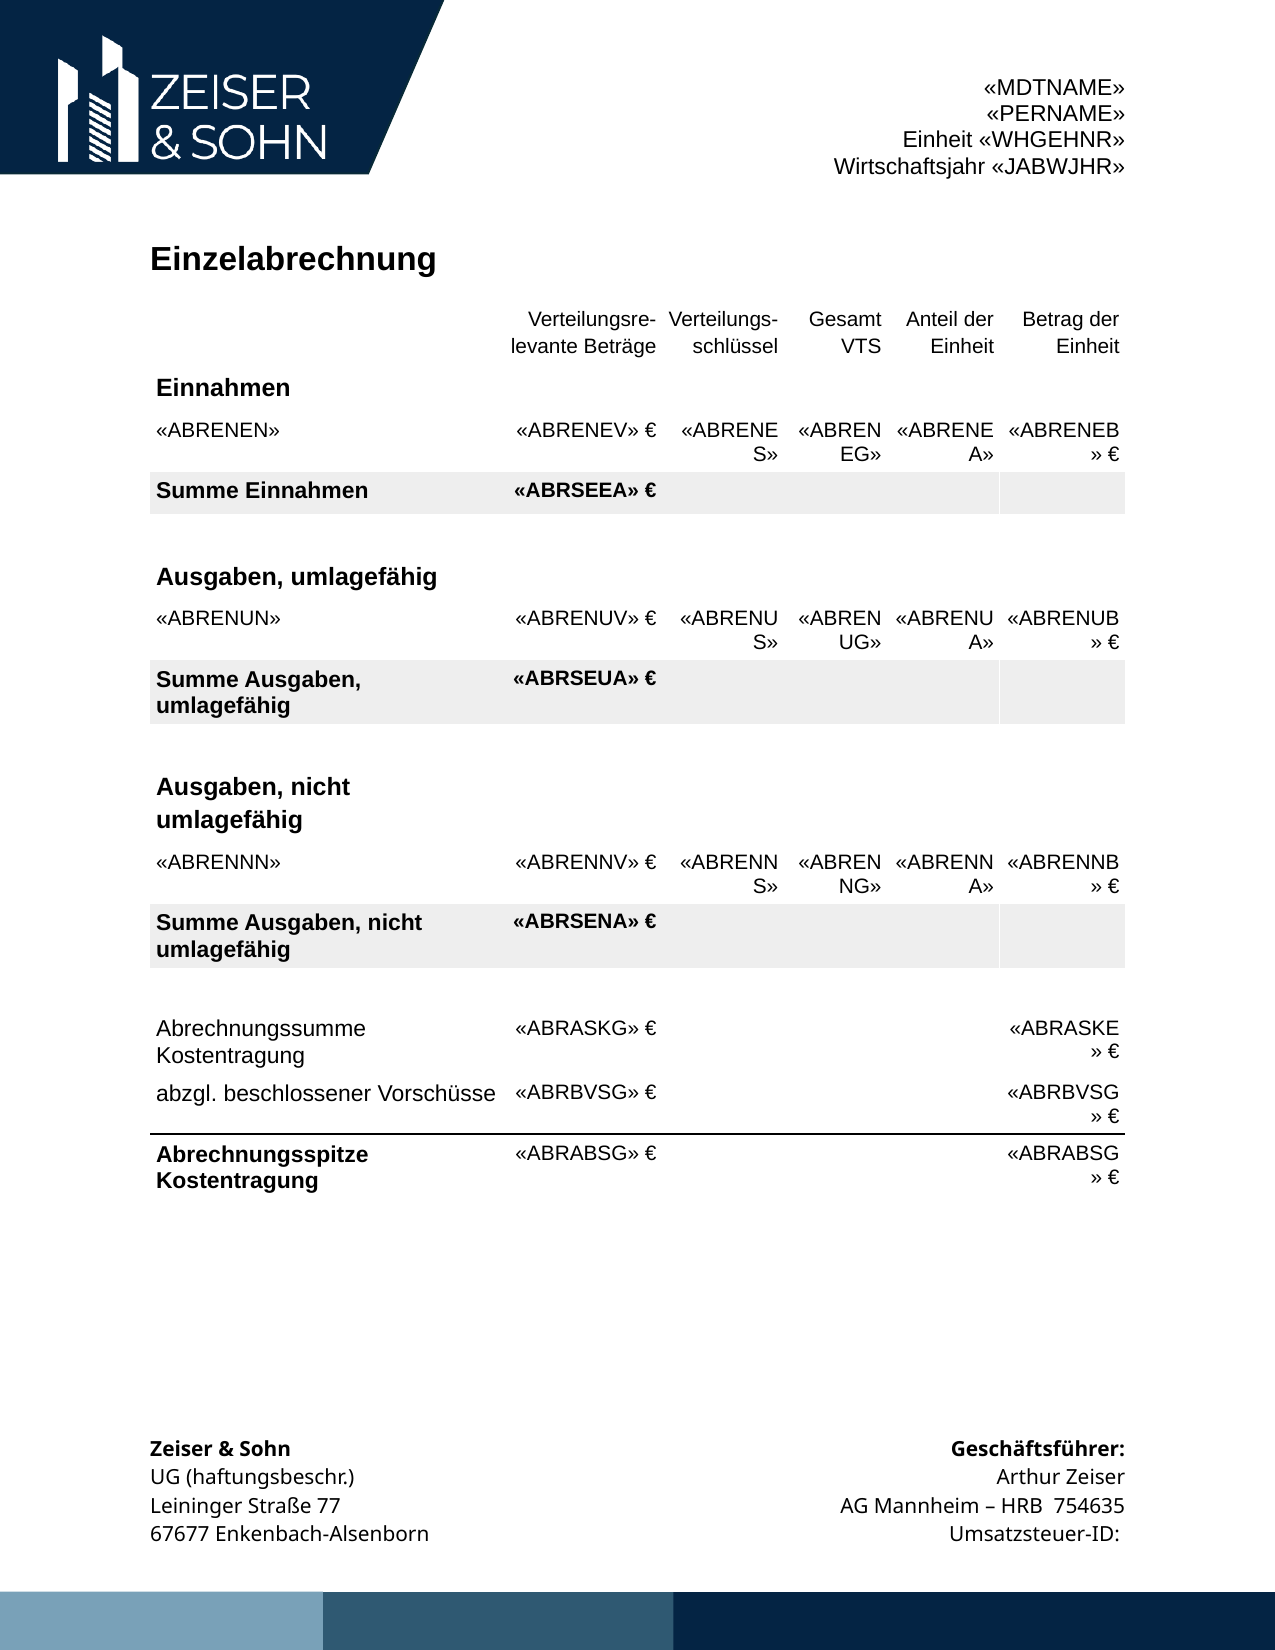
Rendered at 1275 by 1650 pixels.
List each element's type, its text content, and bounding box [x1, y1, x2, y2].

table_cell [784, 556, 887, 601]
table_cell Ausgaben, nicht umlagefähig [150, 766, 503, 844]
table_cell [662, 1010, 784, 1074]
table_cell [1000, 968, 1125, 1010]
table_cell [784, 766, 887, 844]
table_cell «ABRENES» [662, 413, 784, 472]
table_cell «ABRENEN» [150, 413, 503, 472]
table_cell «ABRBVSG» € [503, 1074, 662, 1133]
table_cell [887, 1135, 999, 1199]
table_cell [784, 968, 887, 1010]
table_cell [887, 660, 999, 724]
table_cell [784, 724, 887, 766]
table_cell [662, 472, 784, 514]
table_cell [887, 904, 999, 968]
table_cell [887, 472, 999, 514]
table_cell «ABRABSG» € [503, 1135, 662, 1199]
table_cell [784, 660, 887, 724]
table_cell [503, 724, 662, 766]
table_cell «ABRENNG» [784, 844, 887, 903]
table_header Verteilungs-schlüssel [662, 301, 784, 368]
table_cell «ABRSEEA» € [503, 472, 662, 514]
table_header Anteil der Einheit [887, 301, 999, 368]
text Einzelabrechnung [150, 239, 1125, 278]
table_cell «ABRBVSG» € [1000, 1074, 1125, 1133]
table_cell «ABRENUS» [662, 601, 784, 660]
table_cell [1000, 660, 1125, 724]
table_cell Summe Einnahmen [150, 472, 503, 514]
table_cell [1000, 556, 1125, 601]
table_cell [784, 1074, 887, 1133]
table_cell [887, 368, 999, 412]
table_cell [503, 514, 662, 556]
table_cell [662, 766, 784, 844]
table_cell «ABRSENA» € [503, 904, 662, 968]
table_cell Summe Ausgaben, umlagefähig [150, 660, 503, 724]
table_cell [150, 514, 503, 556]
table_cell [662, 1135, 784, 1199]
table_cell [662, 660, 784, 724]
table_cell [662, 724, 784, 766]
table_cell [1000, 472, 1125, 514]
table_cell [503, 968, 662, 1010]
table_cell [784, 368, 887, 412]
table_cell «ABRENEG» [784, 413, 887, 472]
table_cell [1000, 904, 1125, 968]
table_cell [662, 368, 784, 412]
table_cell «ABRASKG» € [503, 1010, 662, 1074]
table_cell [662, 968, 784, 1010]
table_cell «ABRASKE» € [1000, 1010, 1125, 1074]
table_cell Abrechnungsspitze Kostentragung [150, 1135, 503, 1199]
table_cell Einnahmen [150, 368, 503, 412]
table_cell Abrechnungssumme Kostentragung [150, 1010, 503, 1074]
table_cell «ABRENNS» [662, 844, 784, 903]
table_cell «ABRENUG» [784, 601, 887, 660]
table_cell «ABRENNN» [150, 844, 503, 903]
table_cell «ABRENEV» € [503, 413, 662, 472]
table_cell [662, 556, 784, 601]
table_cell [887, 514, 999, 556]
table_cell [784, 1010, 887, 1074]
table_cell [887, 724, 999, 766]
table_cell «ABRENNA» [887, 844, 999, 903]
table_cell «ABRENNB» € [1000, 844, 1125, 903]
table_cell [503, 556, 662, 601]
table_cell abzgl. beschlossener Vorschüsse [150, 1074, 503, 1133]
table_cell [887, 968, 999, 1010]
table_cell «ABRABSG» € [1000, 1135, 1125, 1199]
table_cell «ABRENEA» [887, 413, 999, 472]
table_cell Ausgaben, umlagefähig [150, 556, 503, 601]
table_cell [887, 556, 999, 601]
table_cell [662, 904, 784, 968]
table_cell «ABRENUV» € [503, 601, 662, 660]
table_cell [887, 1010, 999, 1074]
table_cell «ABRSEUA» € [503, 660, 662, 724]
table_cell [503, 766, 662, 844]
table_cell [1000, 514, 1125, 556]
table_header [150, 301, 503, 368]
table_cell [1000, 368, 1125, 412]
table_cell «ABRENUA» [887, 601, 999, 660]
table_cell [887, 766, 999, 844]
table_header Verteilungsre-levante Beträge [503, 301, 662, 368]
table_cell [784, 472, 887, 514]
table_header Betrag der Einheit [1000, 301, 1125, 368]
table_cell [784, 1135, 887, 1199]
table_cell [150, 724, 503, 766]
table_cell Summe Ausgaben, nicht umlagefähig [150, 904, 503, 968]
table_cell «ABRENNV» € [503, 844, 662, 903]
table_cell [1000, 766, 1125, 844]
table_cell [662, 1074, 784, 1133]
table_cell «ABRENUN» [150, 601, 503, 660]
table_cell [784, 514, 887, 556]
table_cell [503, 368, 662, 412]
table_cell [1000, 724, 1125, 766]
table_cell «ABRENEB» € [1000, 413, 1125, 472]
table_cell «ABRENUB» € [1000, 601, 1125, 660]
table_cell [662, 514, 784, 556]
table_header Gesamt VTS [784, 301, 887, 368]
table_cell [150, 968, 503, 1010]
table_cell [784, 904, 887, 968]
table_cell [887, 1074, 999, 1133]
picture [42, 19, 358, 176]
